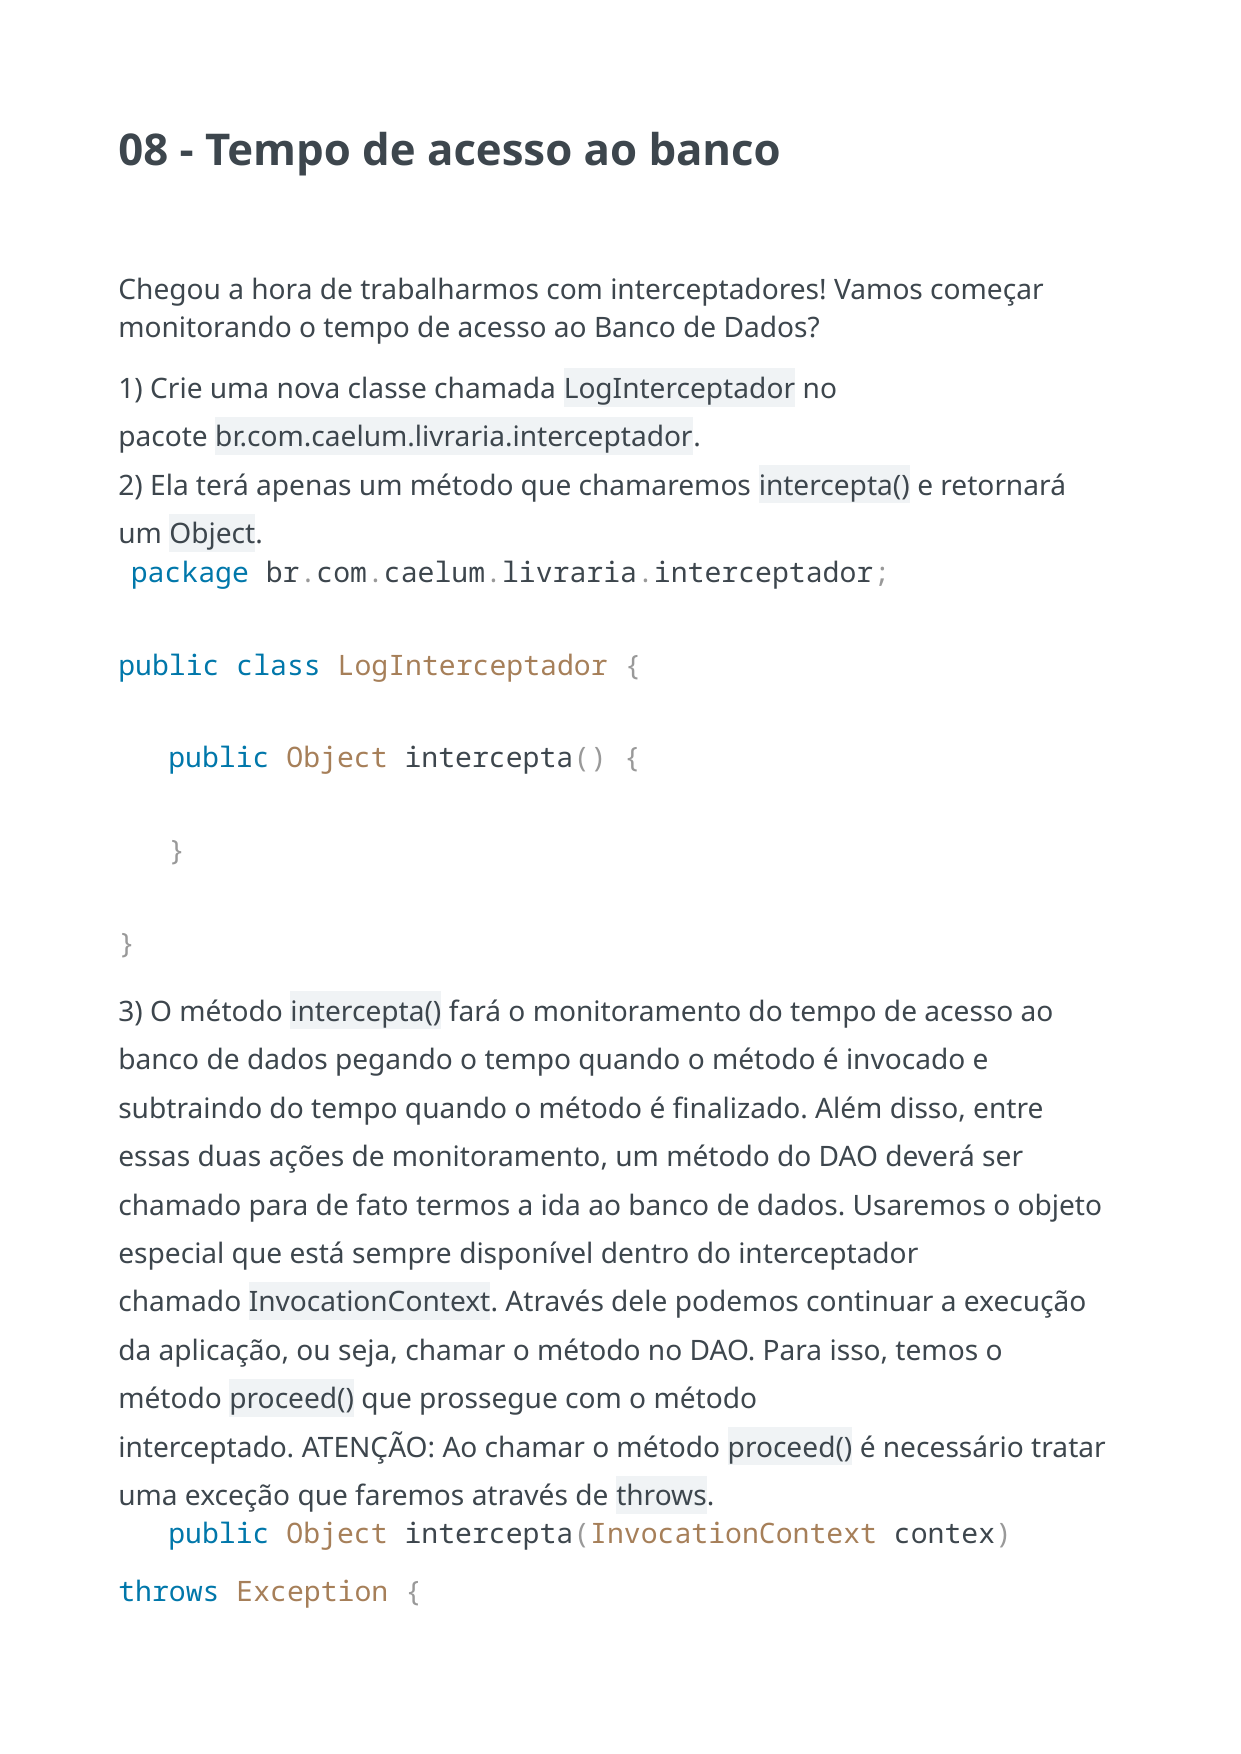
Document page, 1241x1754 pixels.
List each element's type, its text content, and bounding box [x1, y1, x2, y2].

text 3) O método intercepta() fará o monitoramento do tempo de acesso ao banco de dados pegando o tempo quando o método é invocado e subtraindo do tempo quando o método é finalizado. Além disso, entre essas duas ações de monitoramento, um método do DAO deverá ser chamado para de fato termos a ida ao banco de dados. Usaremos o objeto especial que está sempre disponível dentro do interceptador chamado InvocationContext. Através dele podemos continuar a execução da aplicação, ou seja, chamar o método no DAO. Para isso, temos o método proceed() que prossegue com o método interceptado. ATENÇÃO: Ao chamar o método proceed() é necessário tratar uma exceção que faremos através de throws. [118, 981, 1122, 1514]
text 2) Ela terá apenas um método que chamaremos intercepta() e retornará um Object. [118, 455, 1122, 552]
text public Object intercepta(InvocationContext contex) throws Exception { [118, 1514, 1122, 1610]
text package br.com.caelum.livraria.interceptador; [118, 552, 1122, 590]
text } [118, 923, 1122, 962]
text public Object intercepta() { [118, 738, 1122, 776]
text 1) Crie uma nova classe chamada LogInterceptador no pacote br.com.caelum.livraria.interceptador. [118, 358, 1122, 455]
subtitle 08 - Tempo de acesso ao banco [118, 118, 1122, 178]
text public class LogInterceptador { [118, 645, 1122, 683]
text } [118, 831, 1122, 869]
subtitle Chegou a hora de trabalharmos com interceptadores! Vamos começar monitorando o tempo de acesso ao Banco de Dados? [118, 269, 1122, 346]
